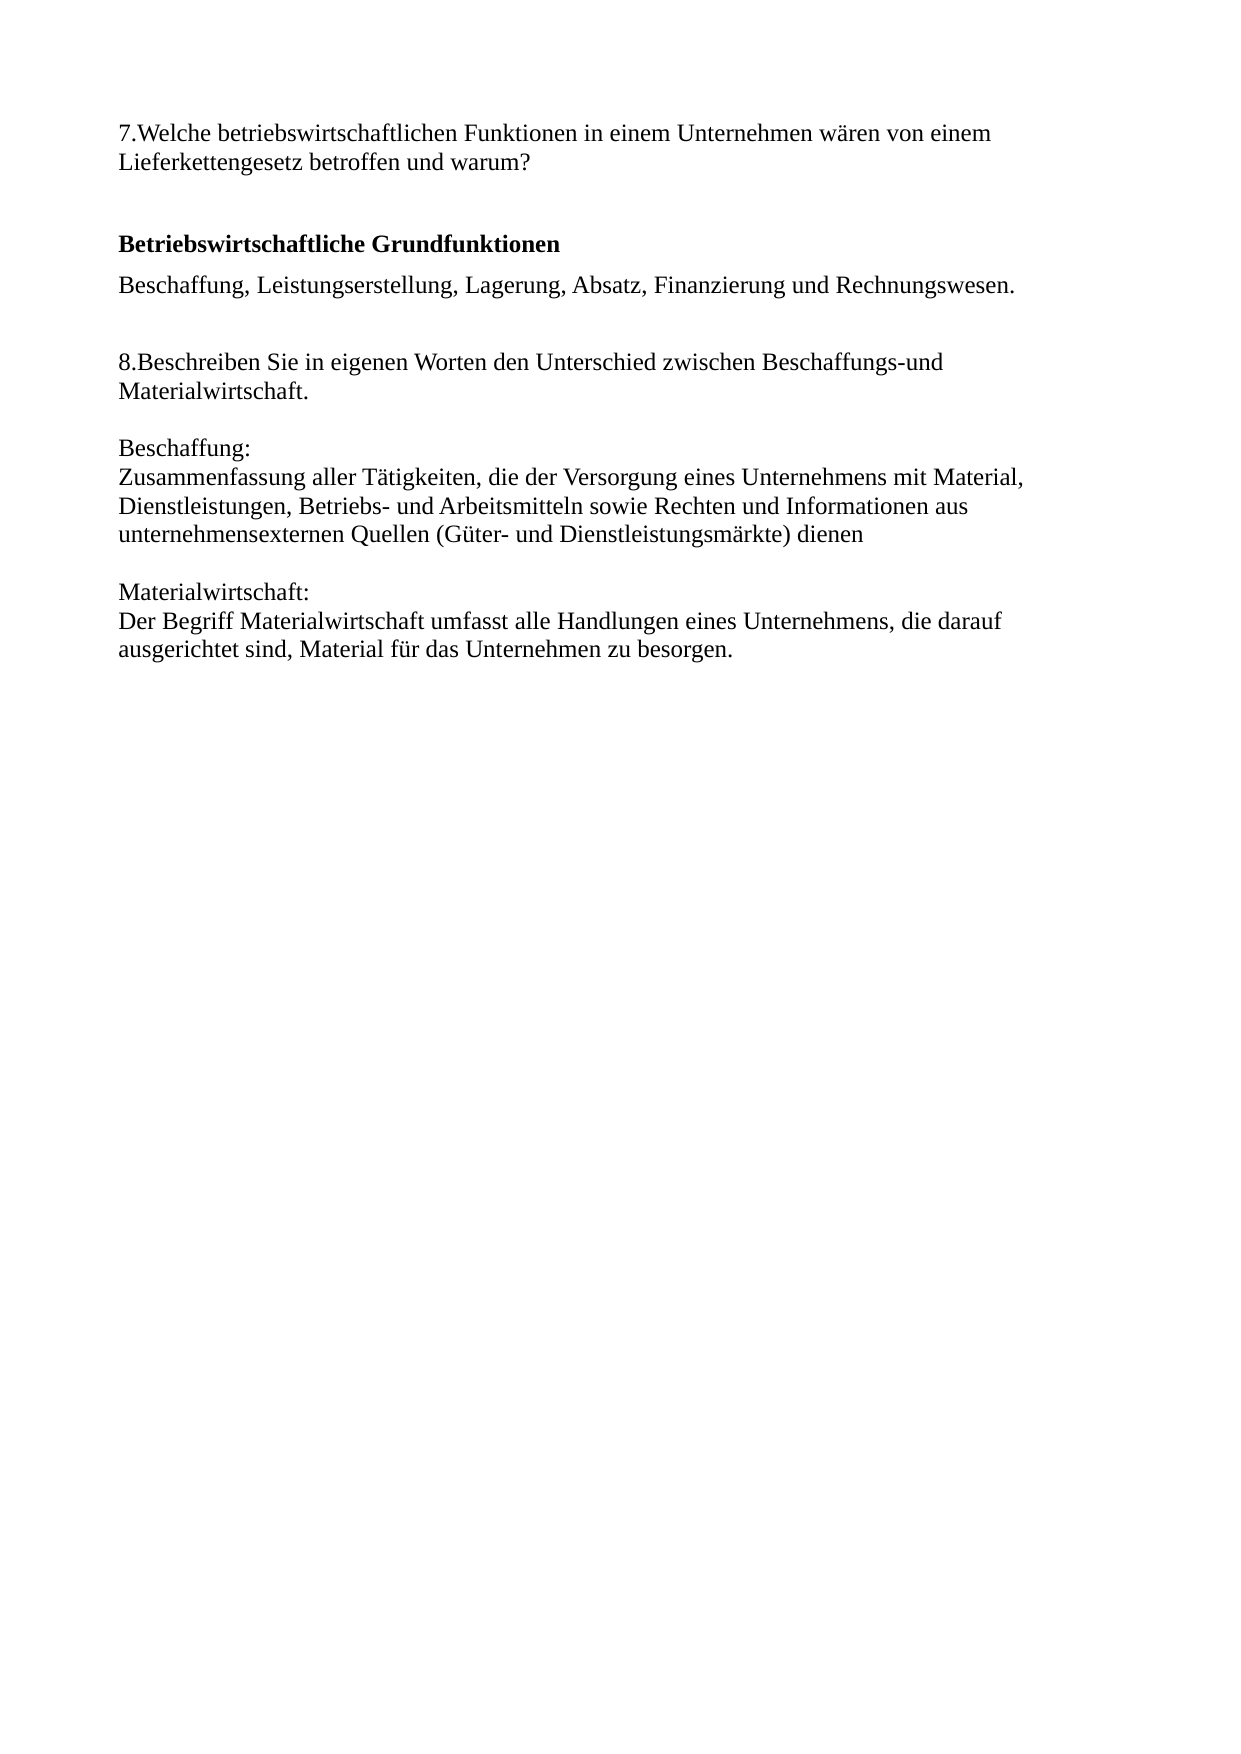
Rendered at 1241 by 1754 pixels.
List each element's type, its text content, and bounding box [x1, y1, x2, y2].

text 8.Beschreiben Sie in eigenen Worten den Unterschied zwischen Beschaffungs-und Materialwirtschaft. [118, 347, 1122, 404]
text Beschaffung, Leistungserstellung, Lagerung, Absatz, Finanzierung und Rechnungswesen. [118, 271, 1122, 299]
text Zusammenfassung aller Tätigkeiten, die der Versorgung eines Unternehmens mit Material, Dienstleistungen, Betriebs- und Arbeitsmitteln sowie Rechten und Informationen aus unternehmensexternen Quellen (Güter- und Dienstleistungsmärkte) dienen [118, 462, 1122, 548]
text Beschaffung: [118, 433, 1122, 462]
subtitle Betriebswirtschaftliche Grundfunktionen [118, 229, 1122, 258]
text Materialwirtschaft: [118, 577, 1122, 606]
text 7.Welche betriebswirtschaftlichen Funktionen in einem Unternehmen wären von einem Lieferkettengesetz betroffen und warum? [118, 118, 1122, 176]
text Der Begriff Materialwirtschaft umfasst alle Handlungen eines Unternehmens, die darauf ausgerichtet sind, Material für das Unternehmen zu besorgen. [118, 606, 1122, 663]
